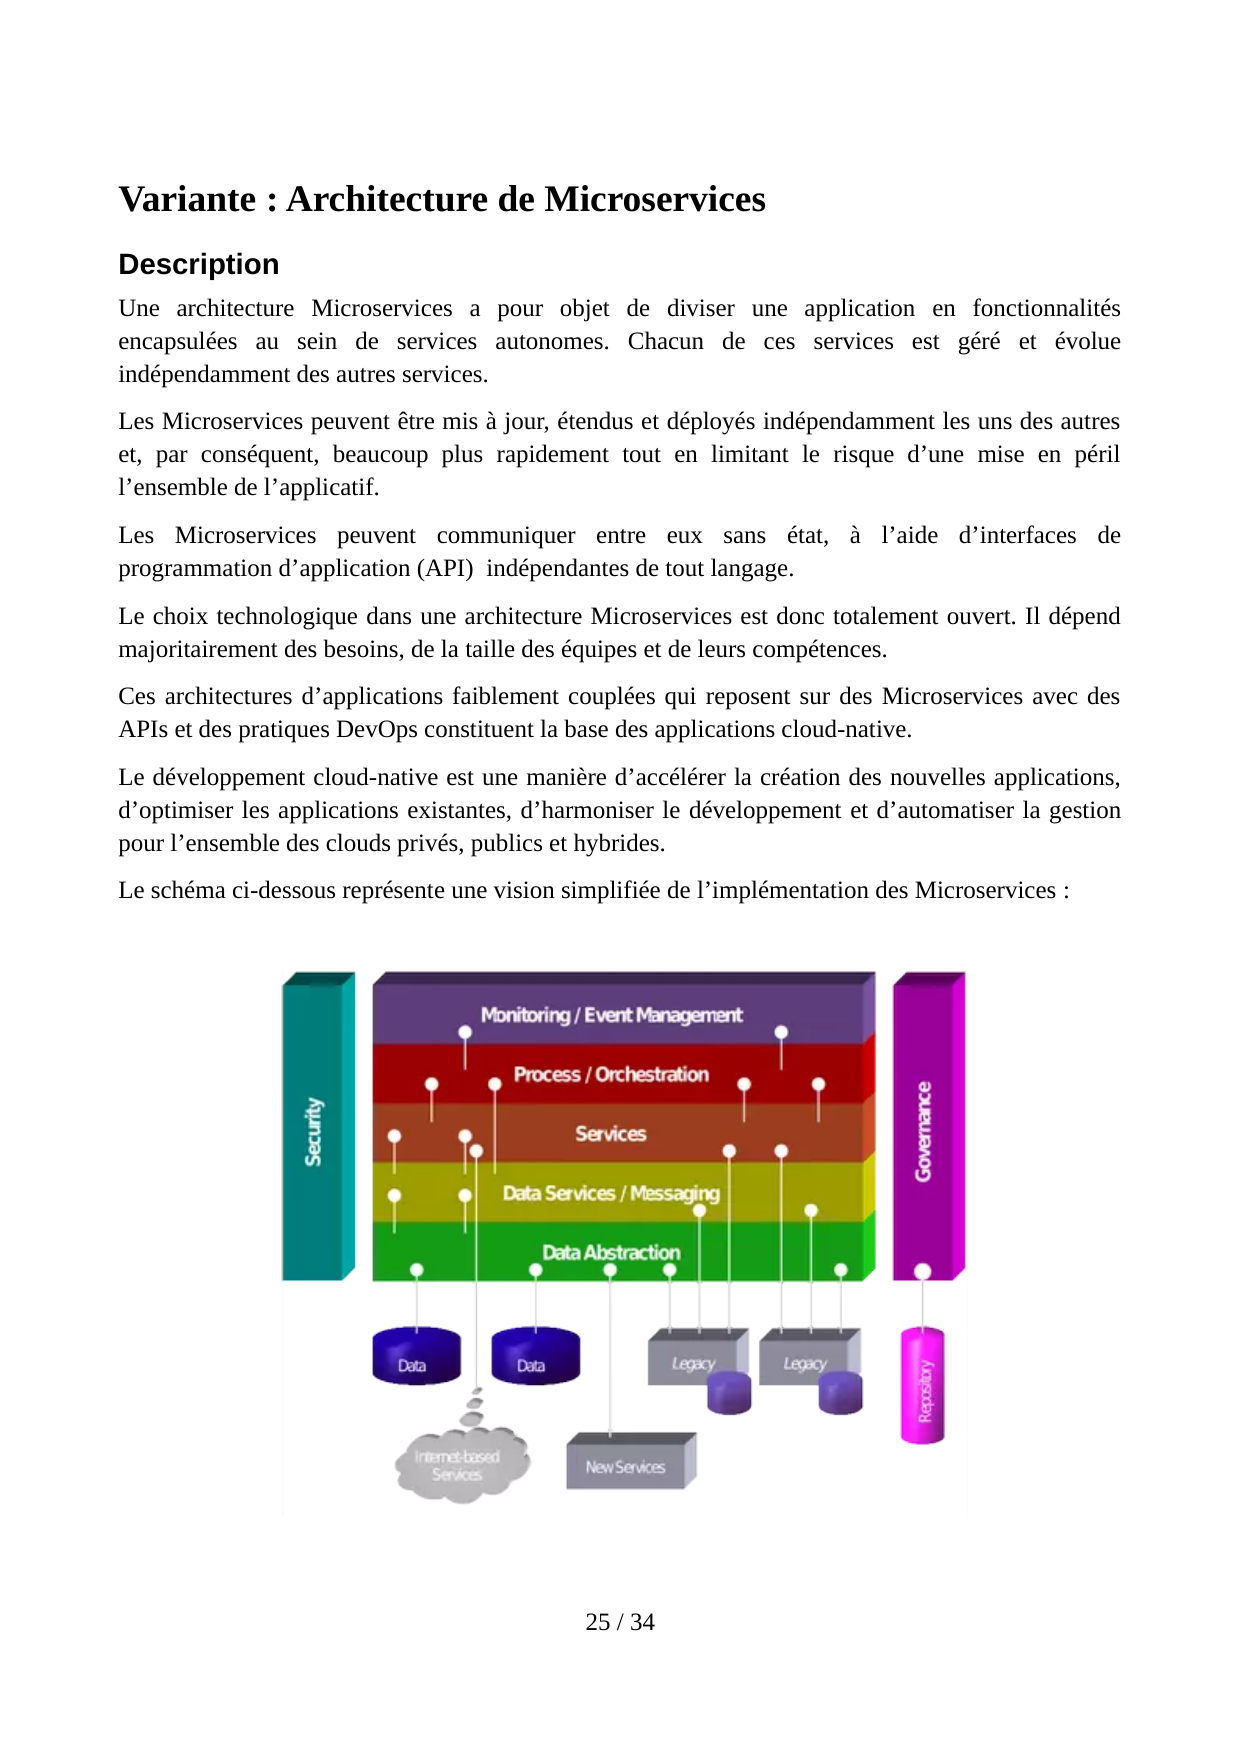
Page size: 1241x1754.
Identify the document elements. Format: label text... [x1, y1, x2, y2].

text Ces architectures d’applications faiblement couplées qui reposent sur des Microservices avec des APIs et des pratiques DevOps constituent la base des applications cloud-native. [118, 681, 1122, 743]
subtitle Description [118, 247, 1122, 280]
picture [260, 923, 980, 1517]
text Une architecture Microservices a pour objet de diviser une application en fonctionnalités encapsulées au sein de services autonomes. Chacun de ces services est géré et évolue indépendamment des autres services. [118, 293, 1122, 388]
text Le schéma ci-dessous représente une vision simplifiée de l’implémentation des Microservices : [118, 876, 1122, 904]
text Les Microservices peuvent être mis à jour, étendus et déployés indépendamment les uns des autres et, par conséquent, beaucoup plus rapidement tout en limitant le risque d’une mise en péril l’ensemble de l’applicatif. [118, 406, 1122, 501]
text Les Microservices peuvent communiquer entre eux sans état, à l’aide d’interfaces de programmation d’application (API) indépendantes de tout langage. [118, 520, 1122, 582]
subtitle Variante : Architecture de Microservices [118, 176, 1122, 219]
text Le choix technologique dans une architecture Microservices est donc totalement ouvert. Il dépend majoritairement des besoins, de la taille des équipes et de leurs compétences. [118, 601, 1122, 662]
text Le développement cloud-native est une manière d’accélérer la création des nouvelles applications, d’optimiser les applications existantes, d’harmoniser le développement et d’automatiser la gestion pour l’ensemble des clouds privés, publics et hybrides. [118, 762, 1122, 857]
